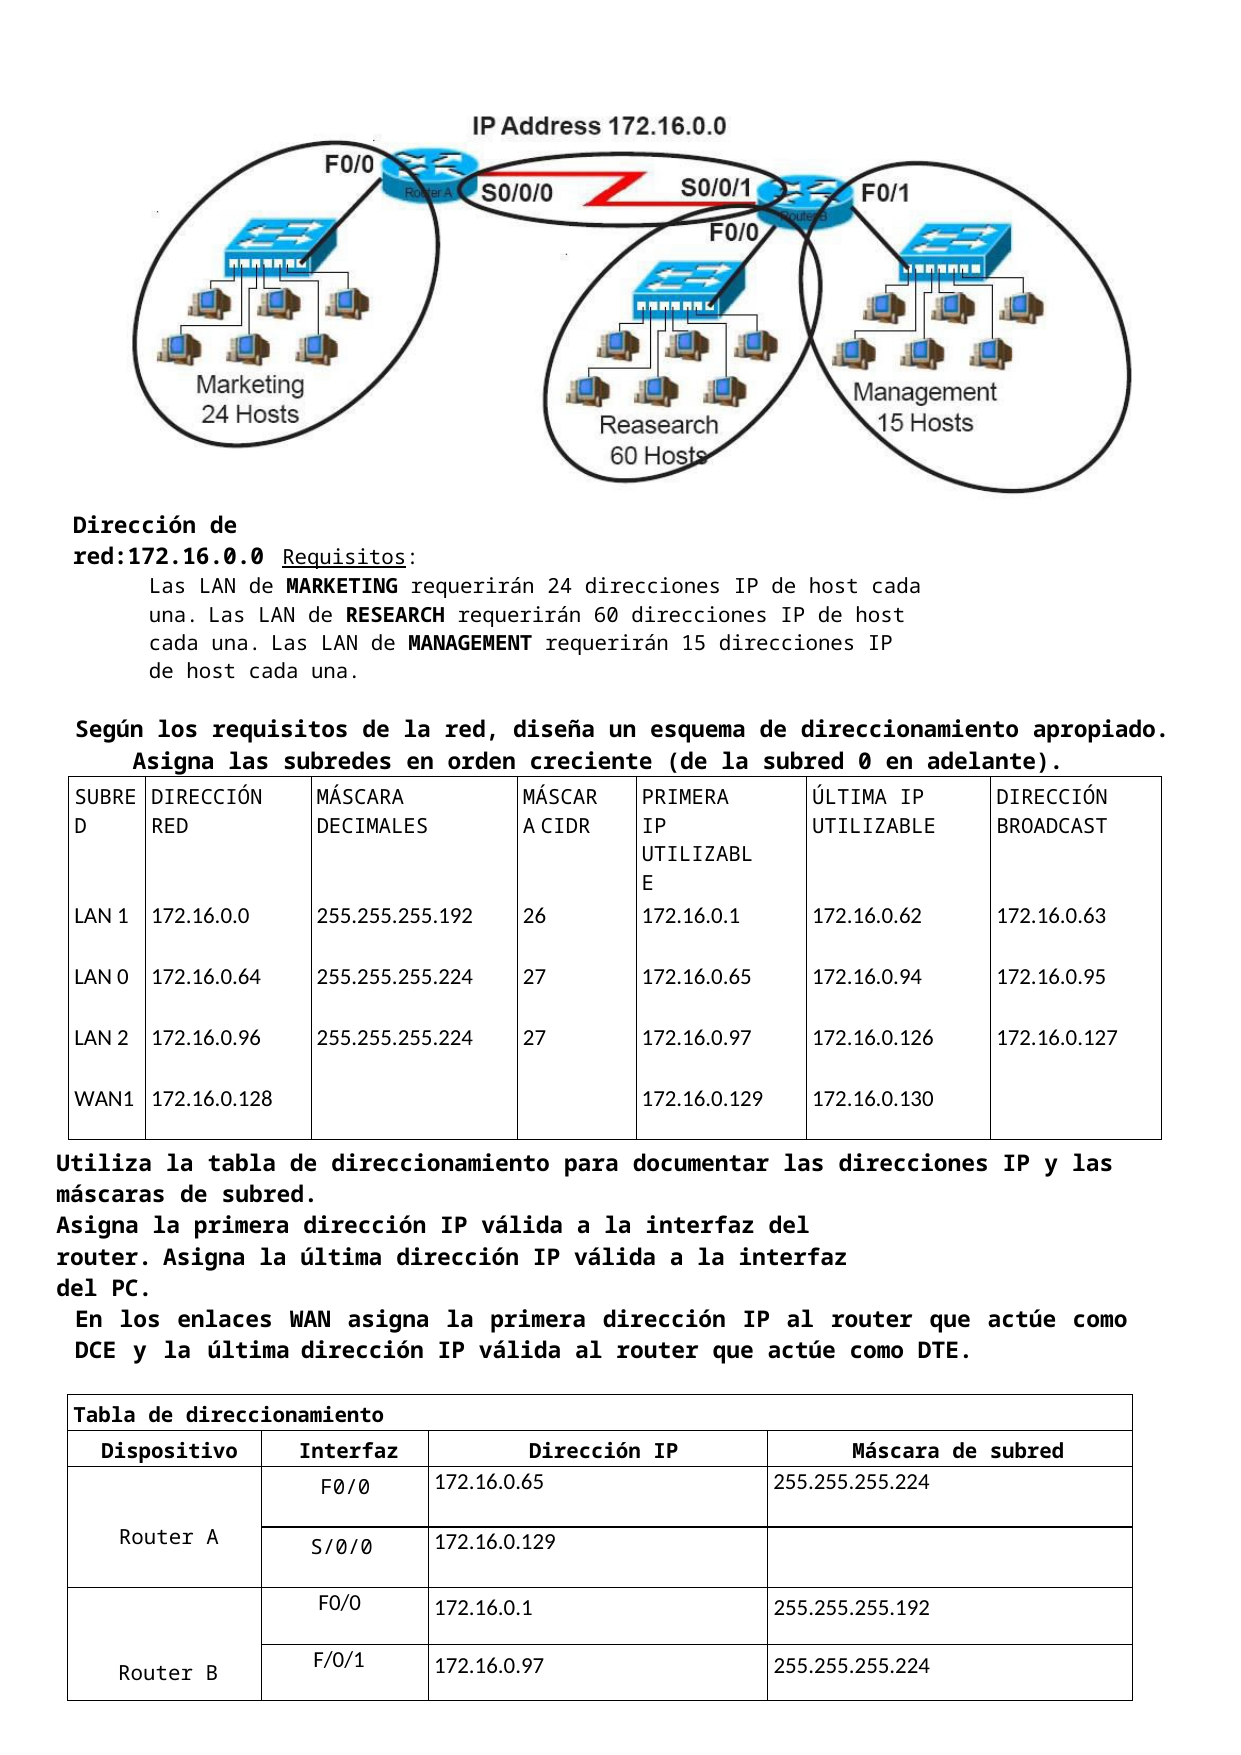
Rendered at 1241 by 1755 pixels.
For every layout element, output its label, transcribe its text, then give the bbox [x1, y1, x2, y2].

table_cell [768, 1528, 1132, 1587]
table_cell Dirección IP [429, 1431, 767, 1466]
text En los enlaces WAN asigna la primera dirección IP al router que actúe como DCE y la última dirección IP válida al router que actúe como DTE. [75, 1303, 1176, 1366]
table_cell 172.16.0.96 [146, 1018, 311, 1078]
text Asigna la primera dirección IP válida a la interfaz del router. Asigna la última dirección IP válida a la interfaz del PC. [56, 1209, 854, 1303]
text Asigna las subredes en orden creciente (de la subred 0 en adelante). [132, 744, 1176, 776]
table_cell F0/0 [262, 1588, 428, 1644]
table_cell 172.16.0.0 [146, 896, 311, 957]
picture [75, 74, 1158, 507]
table_cell 255.255.255.192 [768, 1588, 1132, 1644]
list Dirección de red:172.16.0.0 Requisitos: [56, 509, 431, 571]
table_header Tabla de direccionamiento [68, 1395, 1132, 1430]
table_cell Router B [68, 1588, 261, 1699]
table_cell Interfaz [262, 1431, 428, 1466]
table_cell 255.255.255.224 [768, 1467, 1132, 1526]
table_cell WAN1 [69, 1078, 145, 1139]
table_cell 255.255.255.224 [312, 957, 517, 1017]
table_cell 255.255.255.192 [312, 896, 517, 957]
table_cell 172.16.0.62 [807, 896, 990, 957]
table_cell LAN 0 [69, 957, 145, 1017]
table_cell [312, 1078, 517, 1139]
table_cell Dispositivo [68, 1431, 261, 1466]
table_cell Máscara de subred [768, 1431, 1132, 1466]
text Las LAN de MARKETING requerirán 24 direcciones IP de host cada una. Las LAN de RESEARCH requerirán 60 direcciones IP de host cada una. Las LAN de MANAGEMENT requerirán 15 direcciones IP de host cada una. [149, 571, 928, 685]
table_header MÁSCARA DECIMALES [312, 777, 517, 896]
table_cell F0/0 [262, 1467, 428, 1526]
table_cell LAN 1 [69, 896, 145, 957]
table_cell 172.16.0.129 [637, 1078, 806, 1139]
table_cell F/0/1 [262, 1645, 428, 1699]
table_cell 172.16.0.64 [146, 957, 311, 1017]
table_cell 26 [518, 896, 636, 957]
table_header DIRECCIÓN BROADCAST [991, 777, 1161, 896]
table_cell 172.16.0.63 [991, 896, 1161, 957]
table_cell 172.16.0.128 [146, 1078, 311, 1139]
text Según los requisitos de la red, diseña un esquema de direccionamiento apropiado. [75, 713, 1176, 744]
table_cell Router A [68, 1467, 261, 1587]
table_header PRIMERA IP UTILIZABLE [637, 777, 806, 896]
table_cell 172.16.0.65 [429, 1467, 767, 1526]
table_cell 172.16.0.127 [991, 1018, 1161, 1078]
table_cell S/0/0 [262, 1528, 428, 1587]
table_header MÁSCARA CIDR [518, 777, 636, 896]
text Utiliza la tabla de direccionamiento para documentar las direcciones IP y las máscaras de subred. [56, 1147, 1176, 1209]
table_cell [991, 1078, 1161, 1139]
table_cell 172.16.0.65 [637, 957, 806, 1017]
table_cell 172.16.0.1 [429, 1588, 767, 1644]
table_cell 255.255.255.224 [312, 1018, 517, 1078]
table_cell 172.16.0.130 [807, 1078, 990, 1139]
table_cell 172.16.0.129 [429, 1528, 767, 1587]
table_cell 172.16.0.97 [429, 1645, 767, 1699]
table_cell [518, 1078, 636, 1139]
table_cell 172.16.0.95 [991, 957, 1161, 1017]
table_header DIRECCIÓN RED [146, 777, 311, 896]
table_cell 172.16.0.97 [637, 1018, 806, 1078]
table_cell 27 [518, 957, 636, 1017]
table_cell 172.16.0.126 [807, 1018, 990, 1078]
table_cell 27 [518, 1018, 636, 1078]
table_cell LAN 2 [69, 1018, 145, 1078]
table_cell 172.16.0.1 [637, 896, 806, 957]
table_header SUBRED [69, 777, 145, 896]
table_header ÚLTIMA IP UTILIZABLE [807, 777, 990, 896]
table_cell 255.255.255.224 [768, 1645, 1132, 1699]
table_cell 172.16.0.94 [807, 957, 990, 1017]
